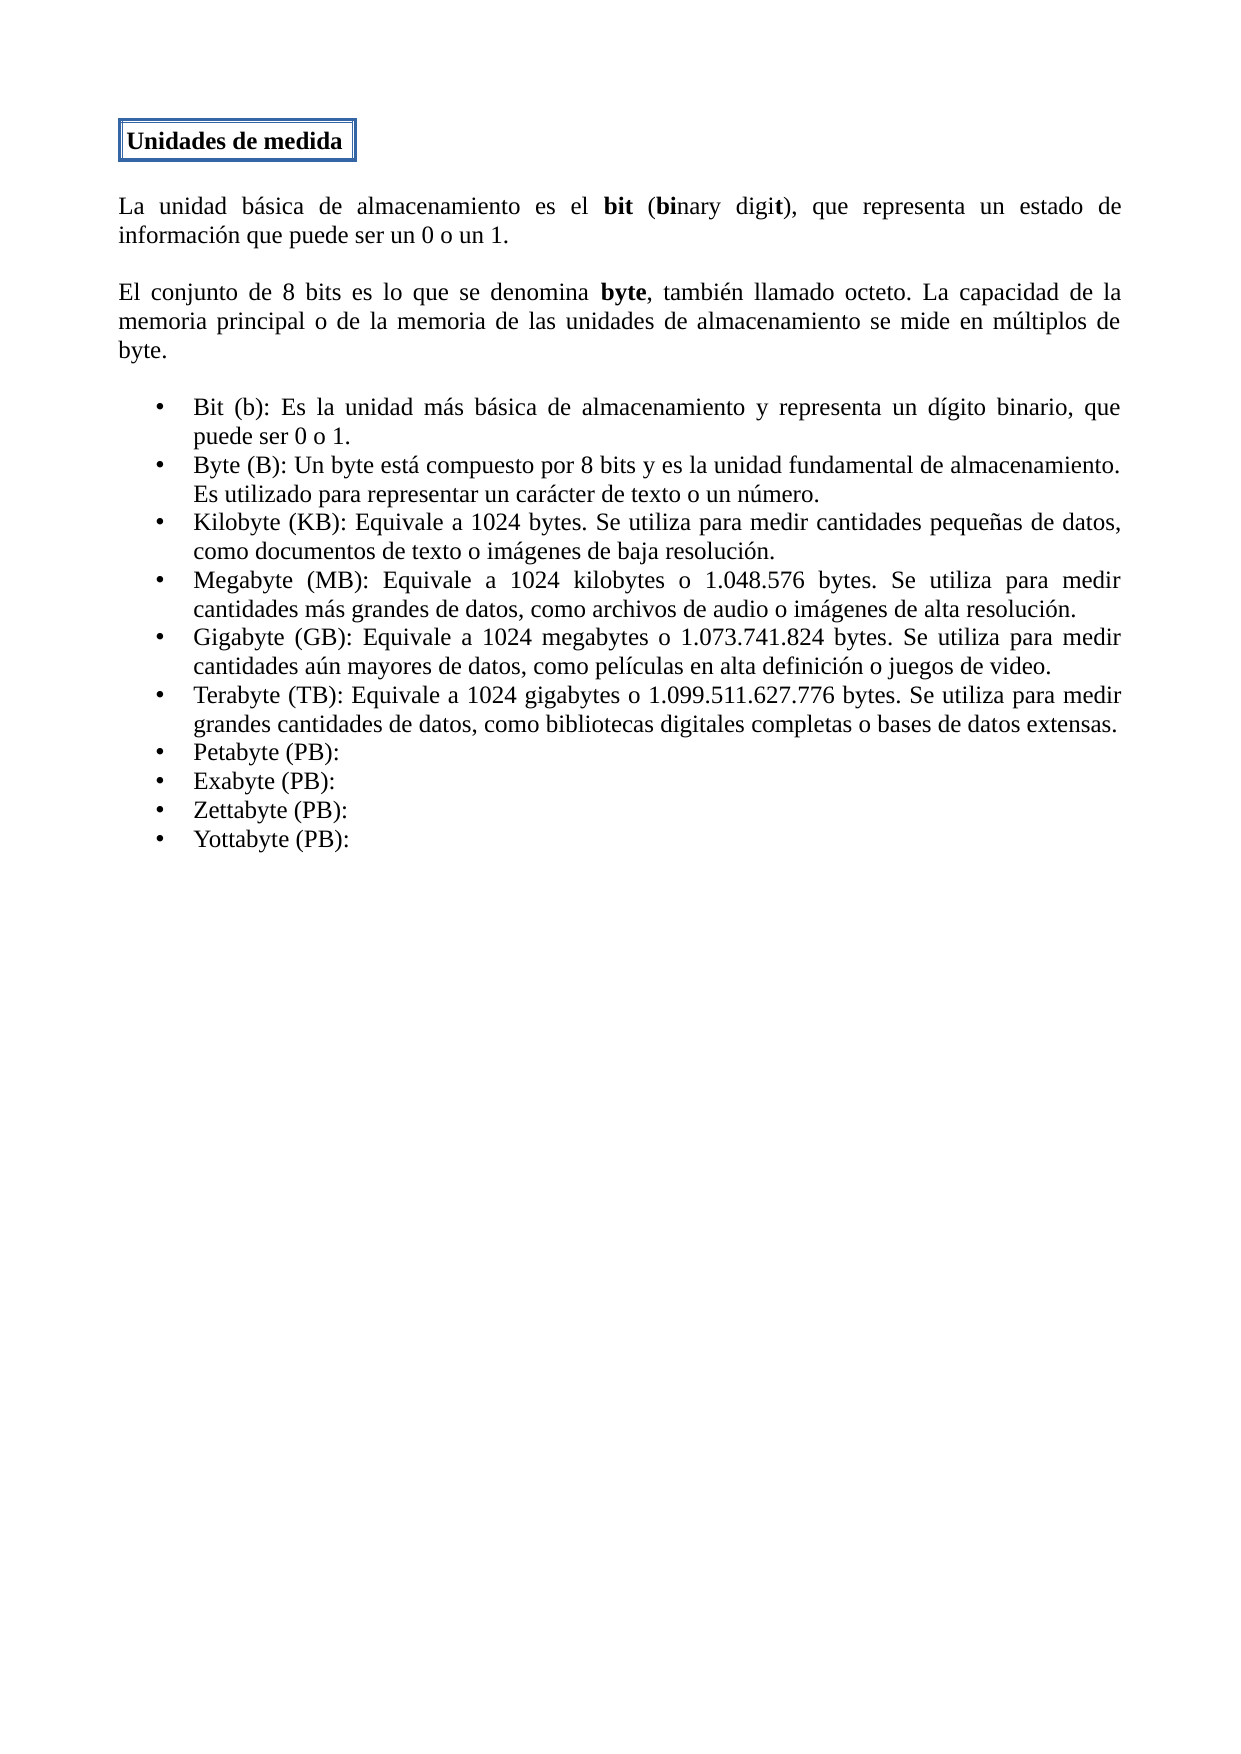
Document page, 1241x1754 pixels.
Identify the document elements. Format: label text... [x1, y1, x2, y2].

list Kilobyte (KB): Equivale a 1024 bytes. Se utiliza para medir cantidades pequeñas de datos, como documentos de texto o imágenes de baja resolución. [156, 507, 1122, 565]
list Terabyte (TB): Equivale a 1024 gigabytes o 1.099.511.627.776 bytes. Se utiliza para medir grandes cantidades de datos, como bibliotecas digitales completas o bases de datos extensas. [156, 680, 1122, 737]
text La unidad básica de almacenamiento es el bit (binary digit), que representa un estado de información que puede ser un 0 o un 1. [118, 191, 1122, 249]
list Petabyte (PB): [156, 737, 1122, 766]
list Byte (B): Un byte está compuesto por 8 bits y es la unidad fundamental de almacenamiento. Es utilizado para representar un carácter de texto o un número. [156, 450, 1122, 507]
list Exabyte (PB): [156, 766, 1122, 795]
list Zettabyte (PB): [156, 795, 1122, 824]
text El conjunto de 8 bits es lo que se denomina byte, también llamado octeto. La capacidad de la memoria principal o de la memoria de las unidades de almacenamiento se mide en múltiplos de byte. [118, 277, 1122, 364]
text [357, 118, 1122, 162]
text Unidades de medida [123, 123, 352, 158]
list Gigabyte (GB): Equivale a 1024 megabytes o 1.073.741.824 bytes. Se utiliza para medir cantidades aún mayores de datos, como películas en alta definición o juegos de video. [156, 622, 1122, 680]
list Megabyte (MB): Equivale a 1024 kilobytes o 1.048.576 bytes. Se utiliza para medir cantidades más grandes de datos, como archivos de audio o imágenes de alta resolución. [156, 565, 1122, 622]
list Bit (b): Es la unidad más básica de almacenamiento y representa un dígito binario, que puede ser 0 o 1. [156, 392, 1122, 450]
list Yottabyte (PB): [156, 824, 1122, 852]
